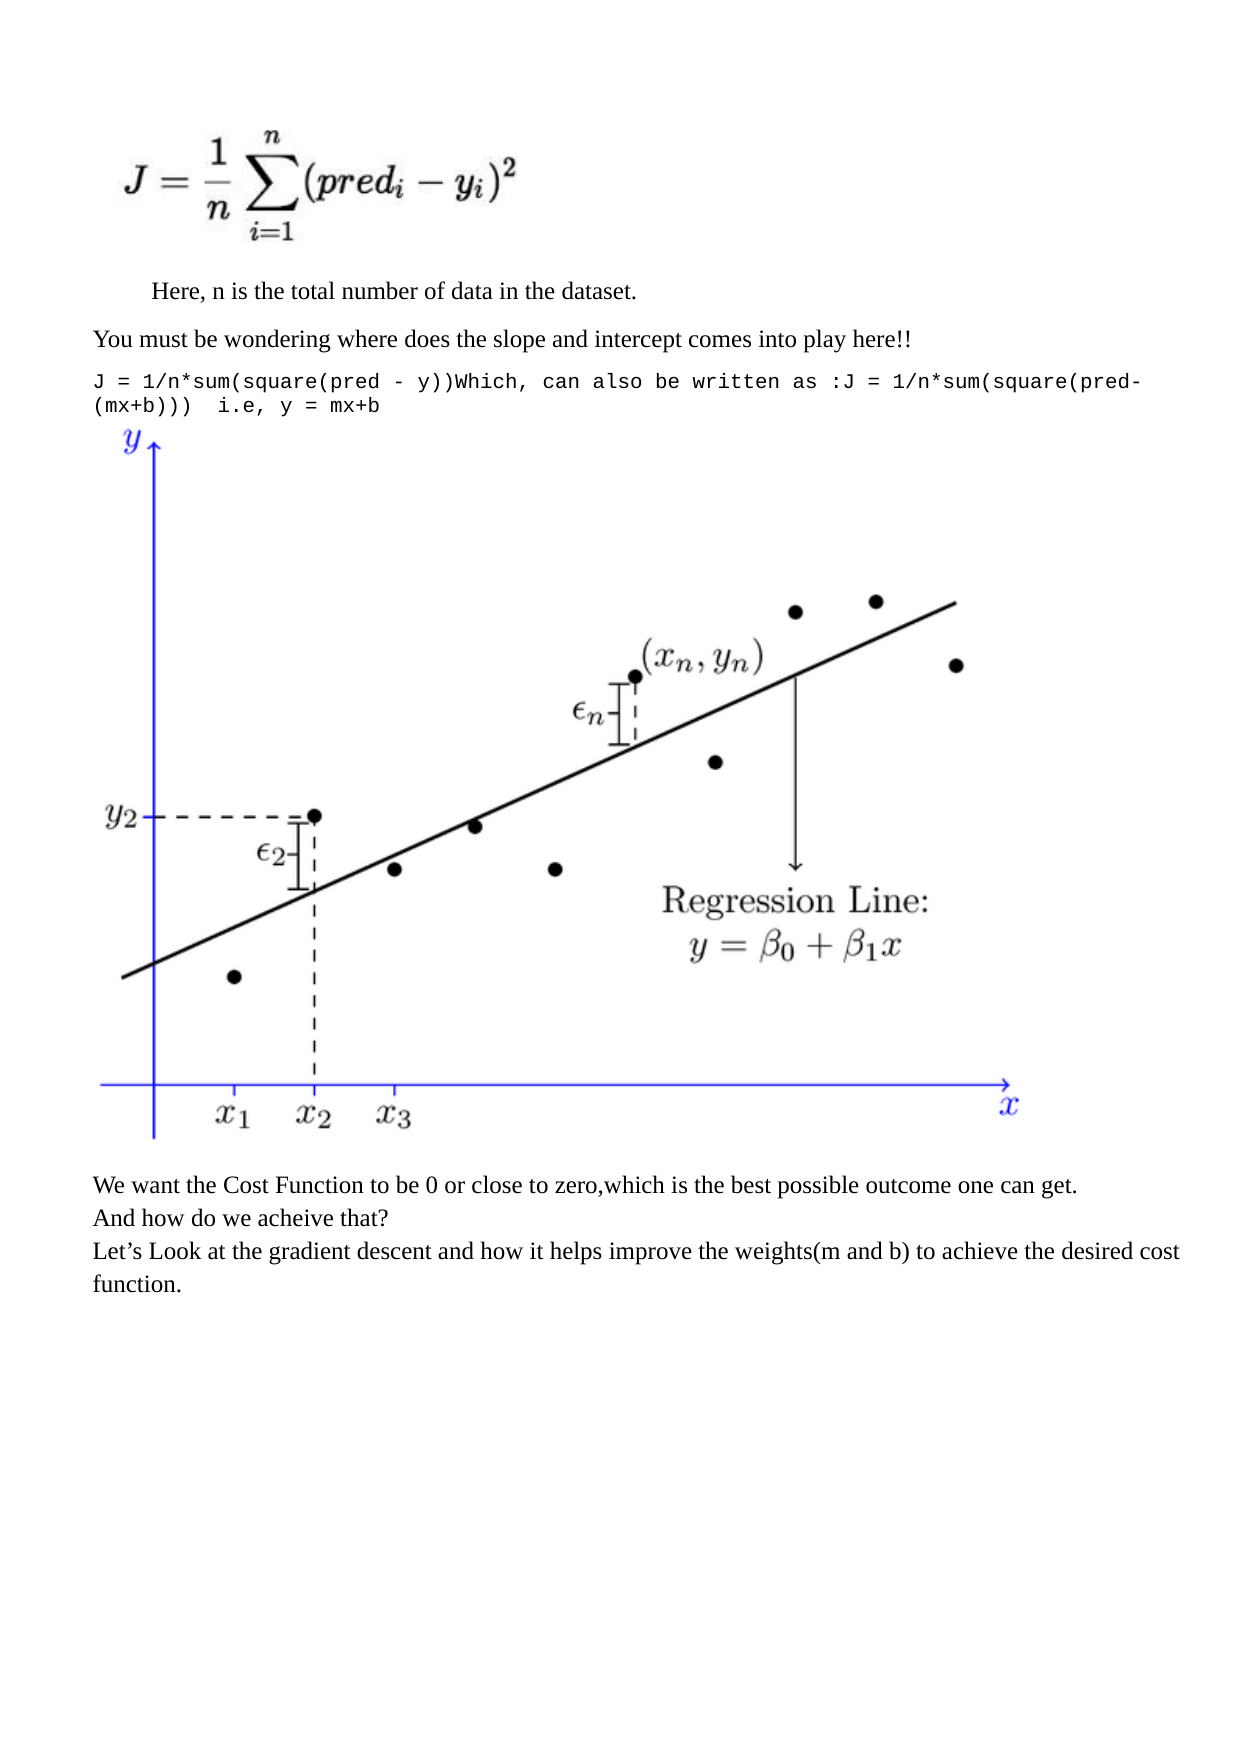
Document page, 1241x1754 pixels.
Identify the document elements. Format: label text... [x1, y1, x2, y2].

text You must be wondering where does the slope and intercept comes into play here!! [92, 324, 1208, 352]
text J = 1/n*sum(square(pred - y))Which, can also be written as :J = 1/n*sum(square(pred-(mx+b))) i.e, y = mx+b [92, 371, 1208, 1140]
text We want the Cost Function to be 0 or close to zero,which is the best possible outcome one can get. And how do we acheive that? Let’s Look at the gradient descent and how it helps improve the weights(m and b) to achieve the desired cost function. [92, 1170, 1208, 1298]
text Here, n is the total number of data in the dataset. [151, 276, 1149, 305]
picture [92, 418, 1033, 1141]
picture [92, 118, 546, 258]
